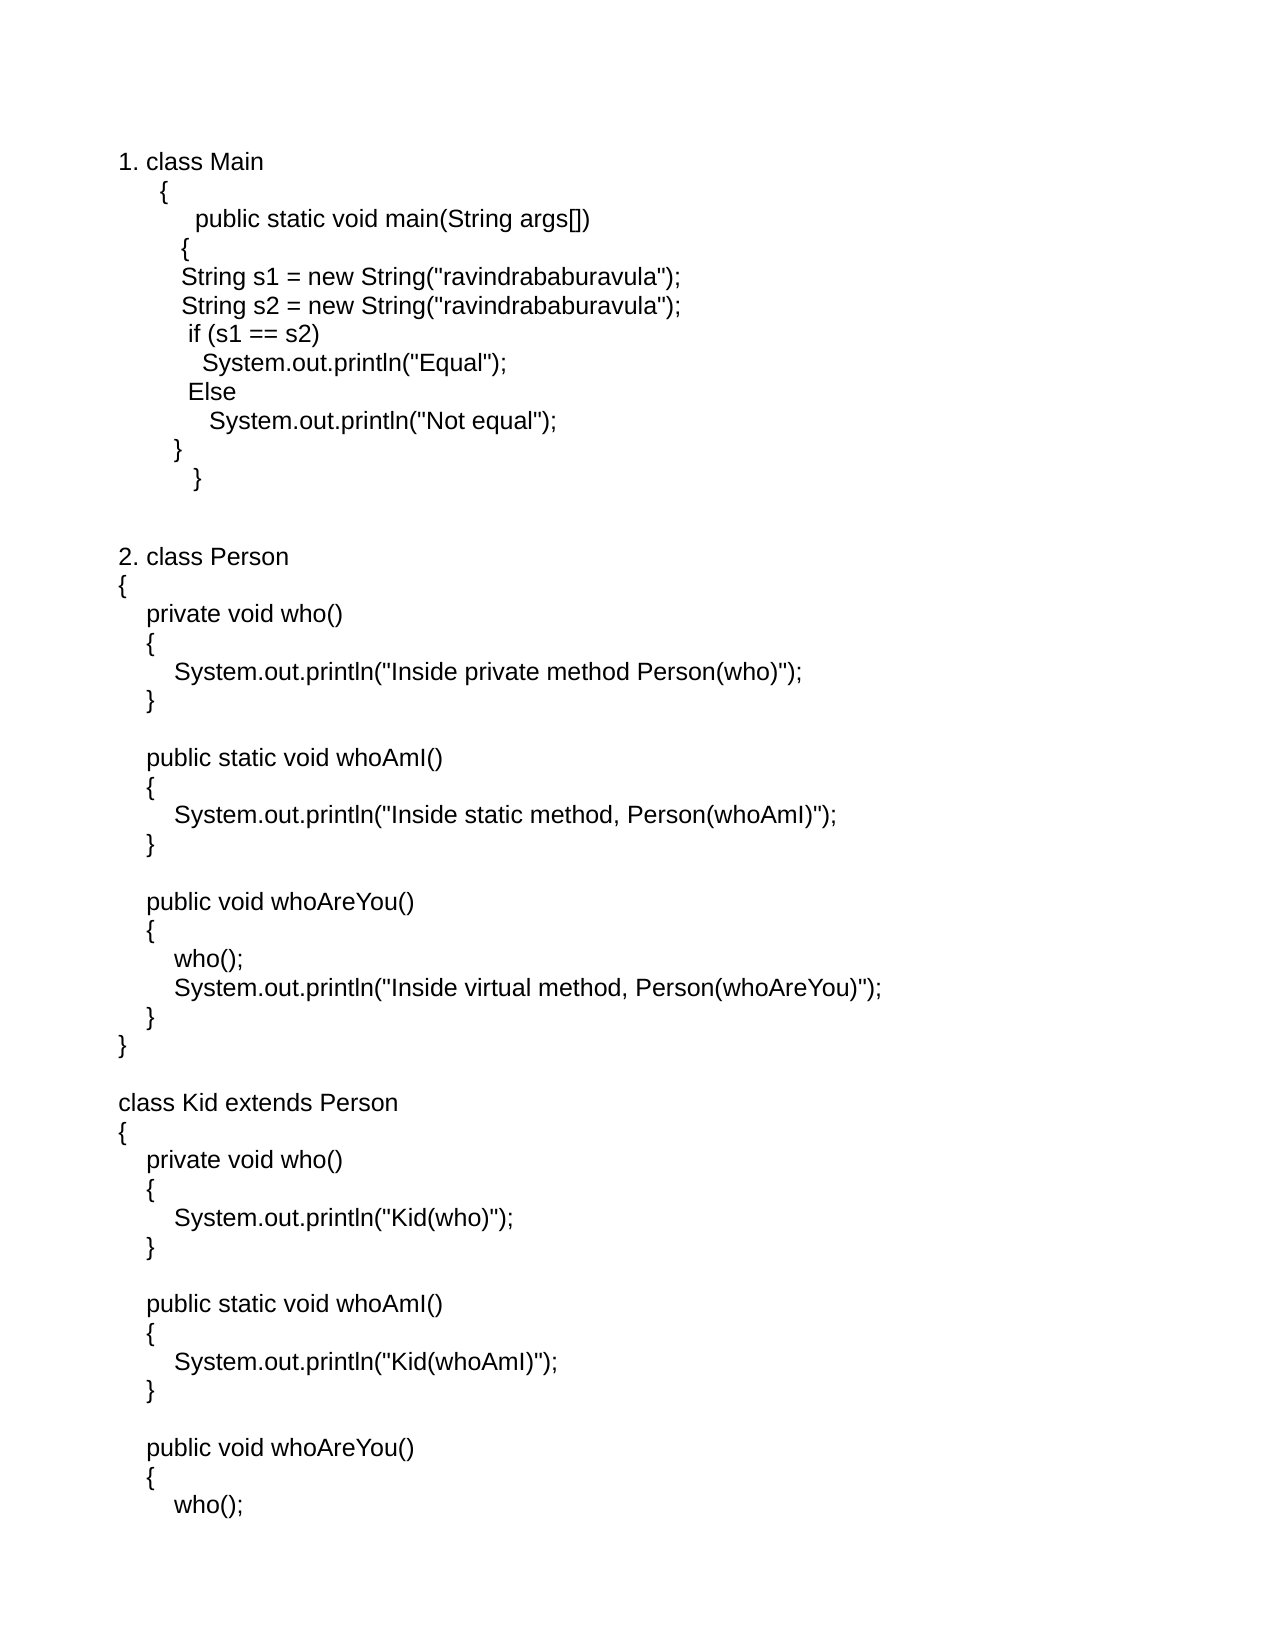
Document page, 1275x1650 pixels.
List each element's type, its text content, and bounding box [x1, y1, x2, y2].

text String s1 = new String("ravindrababuravula"); [118, 262, 1157, 291]
text } [118, 829, 1157, 858]
text { [118, 1116, 1157, 1145]
text System.out.println("Inside virtual method, Person(whoAreYou)"); [118, 973, 1157, 1001]
text class Kid extends Person [118, 1088, 1157, 1116]
text String s2 = new String("ravindrababuravula"); [118, 291, 1157, 319]
text who(); [118, 1490, 1157, 1519]
text Else [118, 377, 1157, 406]
list } [193, 463, 1157, 492]
text System.out.println("Kid(whoAmI)"); [118, 1346, 1157, 1375]
text } [118, 1001, 1157, 1030]
text public static void whoAmI() [118, 743, 1157, 771]
text { [118, 233, 1157, 262]
text } [118, 1231, 1157, 1260]
text public static void whoAmI() [118, 1289, 1157, 1318]
text System.out.println("Not equal"); [118, 406, 1157, 434]
text { [118, 570, 1157, 599]
text } [118, 685, 1157, 714]
text public void whoAreYou() [118, 886, 1157, 915]
text System.out.println("Inside private method Person(who)"); [118, 656, 1157, 685]
text { [118, 176, 1157, 204]
text System.out.println("Kid(who)"); [118, 1203, 1157, 1231]
text if (s1 == s2) [118, 319, 1157, 348]
text private void who() [118, 599, 1157, 628]
text { [118, 1318, 1157, 1346]
text } [118, 1030, 1157, 1059]
list 1. class Main [118, 147, 1157, 176]
text { [118, 628, 1157, 656]
text 2. class Person [118, 541, 1157, 570]
text } [118, 434, 1157, 463]
text public void whoAreYou() [118, 1433, 1157, 1461]
text System.out.println("Equal"); [118, 348, 1157, 377]
text { [118, 1174, 1157, 1203]
text System.out.println("Inside static method, Person(whoAmI)"); [118, 800, 1157, 829]
text public static void main(String args[]) [118, 204, 1157, 233]
text { [118, 915, 1157, 944]
text private void who() [118, 1145, 1157, 1174]
text { [118, 771, 1157, 800]
text { [118, 1461, 1157, 1490]
text } [118, 1375, 1157, 1404]
text who(); [118, 944, 1157, 973]
